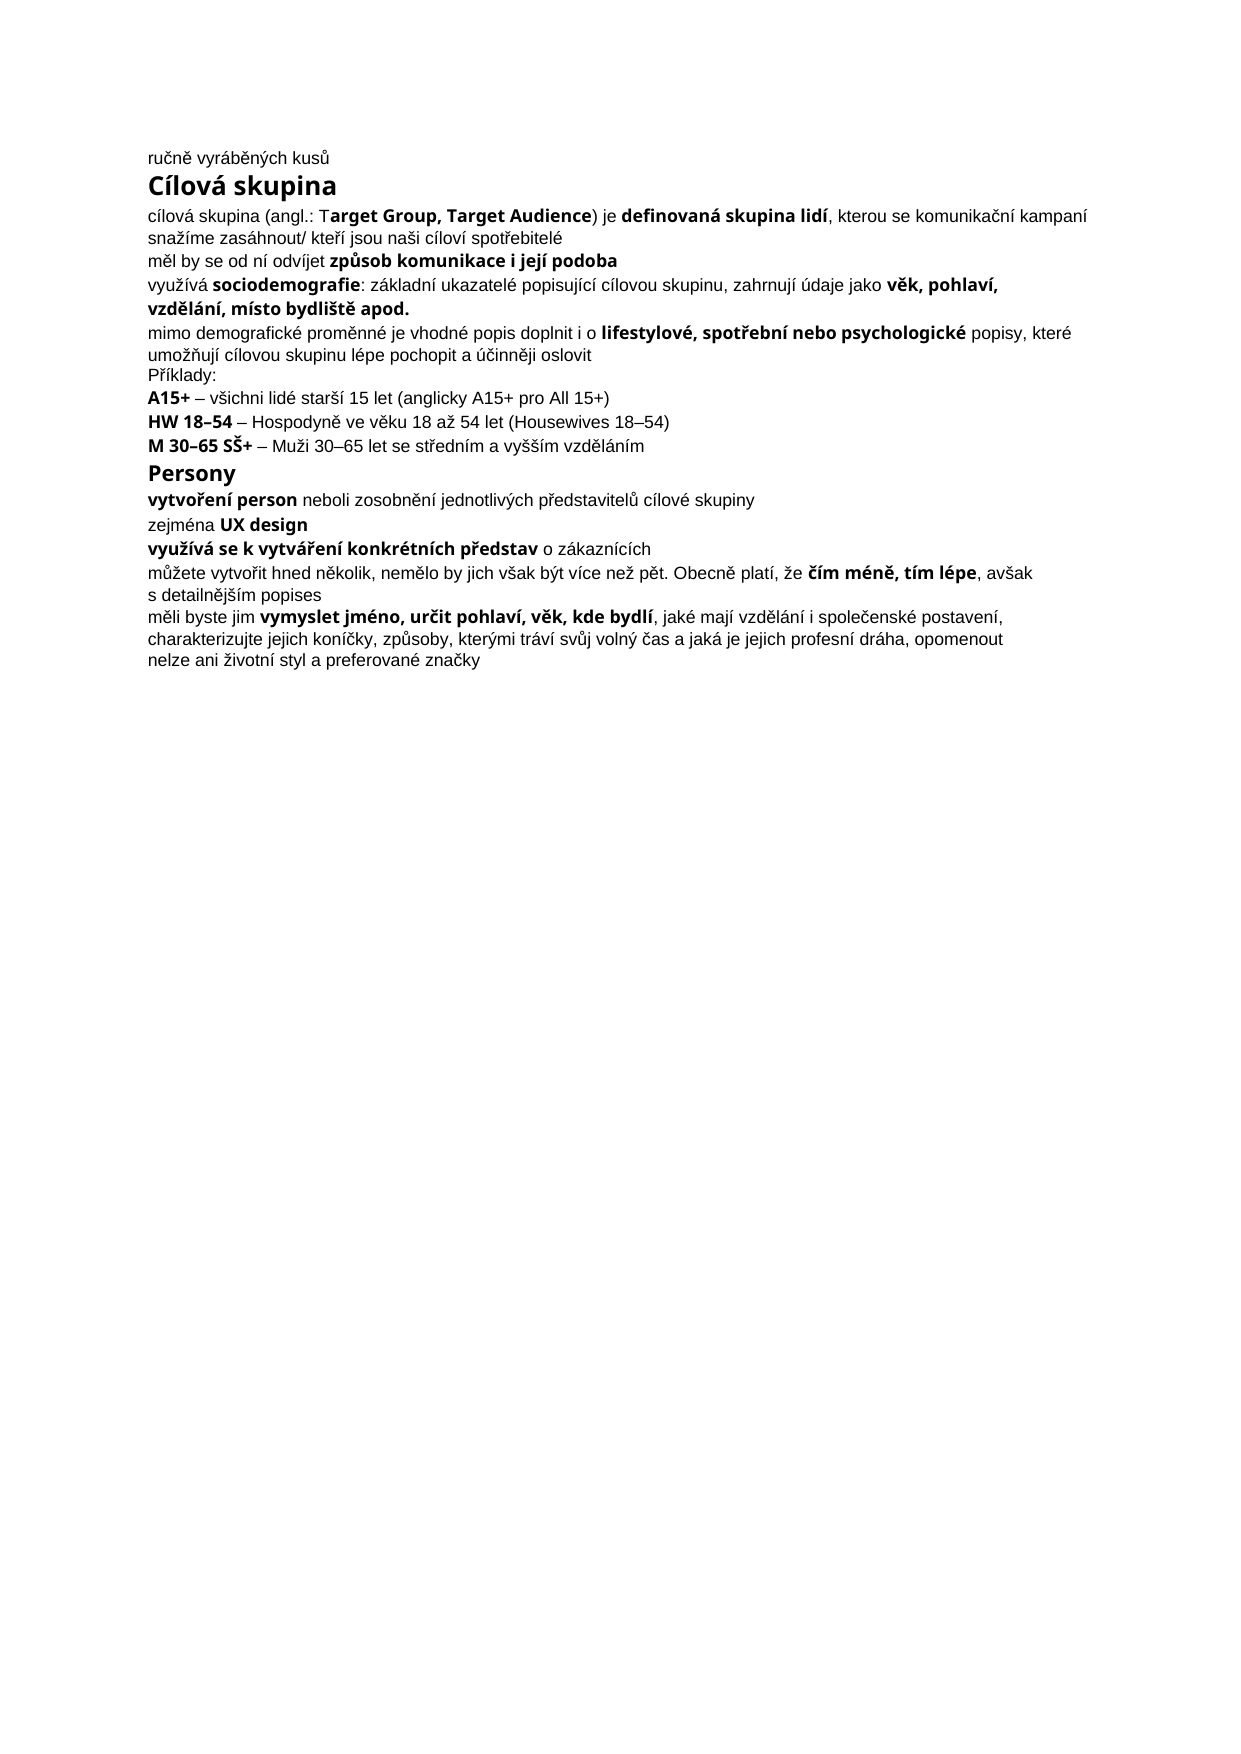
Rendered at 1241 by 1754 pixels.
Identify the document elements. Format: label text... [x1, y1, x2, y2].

text ručně vyráběných kusů [148, 148, 1093, 168]
text A15+ – všichni lidé starší 15 let (anglicky A15+ pro All 15+) [148, 386, 1093, 410]
text M 30–65 SŠ+ – Muži 30–65 let se středním a vyšším vzděláním [148, 434, 1093, 458]
text HW 18–54 – Hospodyně ve věku 18 až 54 let (Housewives 18–54) [148, 410, 1093, 434]
text cílová skupina (angl.: Target Group, Target Audience) je definovaná skupina lidí, kterou se komunikační kampaní [148, 203, 1093, 228]
text snažíme zasáhnout/ kteří jsou naši cíloví spotřebitelé [148, 228, 1093, 248]
text nelze ani životní styl a preferované značky [148, 649, 1093, 670]
text umožňují cílovou skupinu lépe pochopit a účinněji oslovit [148, 345, 1093, 365]
text Příklady: [148, 365, 1093, 386]
text měl by se od ní odvíjet způsob komunikace i její podoba [148, 248, 1093, 272]
text Cílová skupina [148, 168, 1093, 203]
text vzdělání, místo bydliště apod. [148, 296, 1093, 321]
text zejména UX design [148, 512, 1093, 536]
text vytvoření person neboli zosobnění jednotlivých představitelů cílové skupiny [148, 488, 1093, 512]
text Persony [148, 458, 1093, 488]
text můžete vytvořit hned několik, nemělo by jich však být více než pět. Obecně platí, že čím méně, tím lépe, avšak [148, 560, 1093, 584]
text využívá sociodemografie: základní ukazatelé popisující cílovou skupinu, zahrnují údaje jako věk, pohlaví, [148, 272, 1093, 296]
text s detailnějším popises [148, 584, 1093, 605]
text využívá se k vytváření konkrétních představ o zákaznících [148, 536, 1093, 560]
text charakterizujte jejich koníčky, způsoby, kterými tráví svůj volný čas a jaká je jejich profesní dráha, opomenout [148, 629, 1093, 649]
text mimo demografické proměnné je vhodné popis doplnit i o lifestylové, spotřební nebo psychologické popisy, které [148, 321, 1093, 345]
text měli byste jim vymyslet jméno, určit pohlaví, věk, kde bydlí, jaké mají vzdělání i společenské postavení, [148, 605, 1093, 629]
